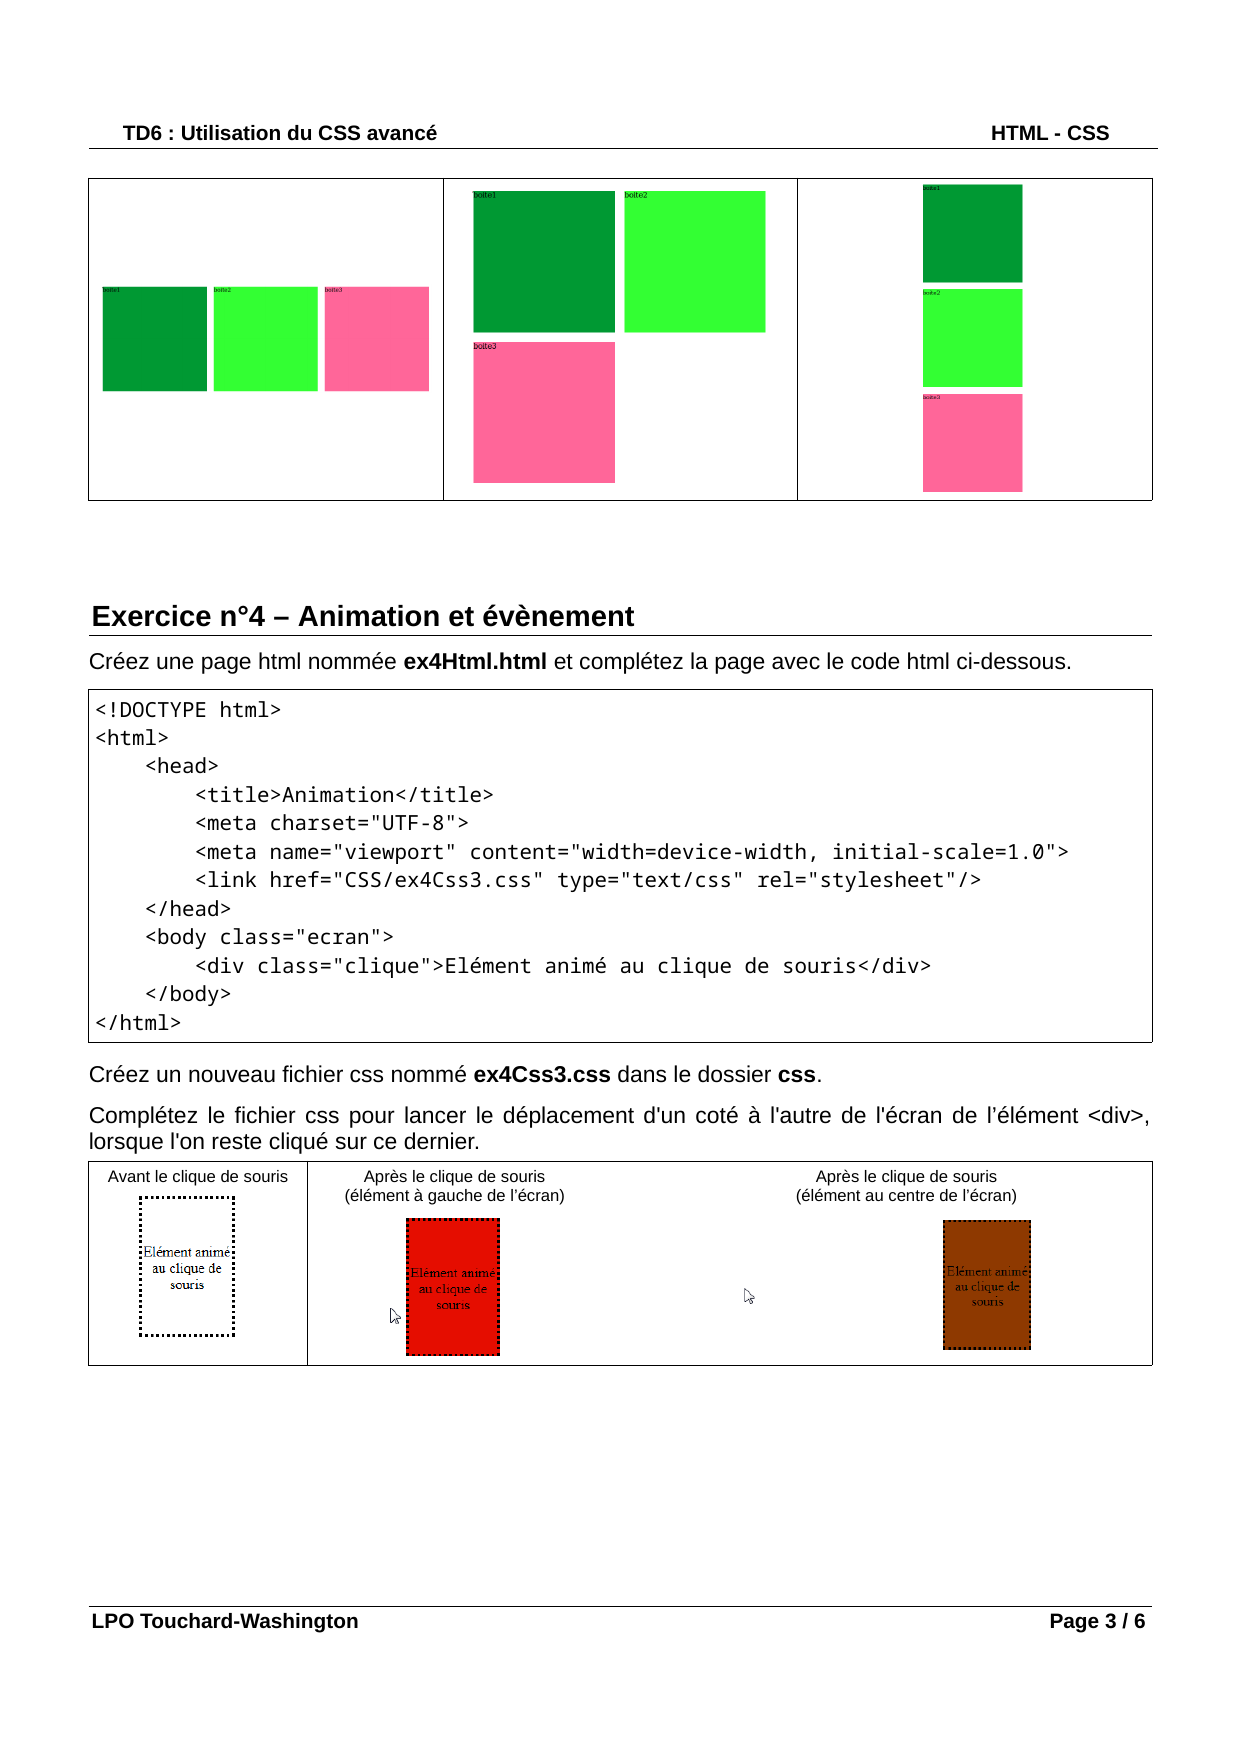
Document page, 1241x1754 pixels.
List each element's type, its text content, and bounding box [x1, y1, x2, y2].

subtitle Exercice n°4 – Animation et évènement [88, 596, 1152, 636]
picture [135, 1192, 237, 1340]
table_cell [444, 179, 797, 500]
text Complétez le fichier css pour lancer le déplacement d'un coté à l'autre de l'écran de l’élément <div>, lorsque l'on reste cliqué sur ce dernier. [88, 1102, 1152, 1155]
picture [471, 188, 770, 489]
picture [100, 284, 432, 393]
table_header <!DOCTYPE html> <html> <head> <title>Animation</title> <meta charset="UTF-8"> <meta name="viewport" content="width=device-width, initial-scale=1.0"> <link href="CSS/ex4Css3.css" type="text/css" rel="stylesheet"/> </head> <body class="ecran"> <div class="clique">Elément animé au clique de souris</div> </body> </html> [89, 690, 1152, 1042]
table_header Après le clique de souris (élément au centre de l’écran) [602, 1162, 1152, 1365]
picture [922, 183, 1027, 495]
picture [365, 1214, 509, 1363]
text Créez une page html nommée ex4Html.html et complétez la page avec le code html ci-dessous. [88, 648, 1152, 674]
text Créez un nouveau fichier css nommé ex4Css3.css dans le dossier css. [88, 1061, 1152, 1087]
picture [729, 1211, 1039, 1356]
table_cell [89, 179, 443, 500]
table_cell [798, 179, 1152, 500]
table_header Avant le clique de souris [89, 1162, 307, 1365]
table_header Après le clique de souris (élément à gauche de l’écran) [308, 1162, 602, 1365]
